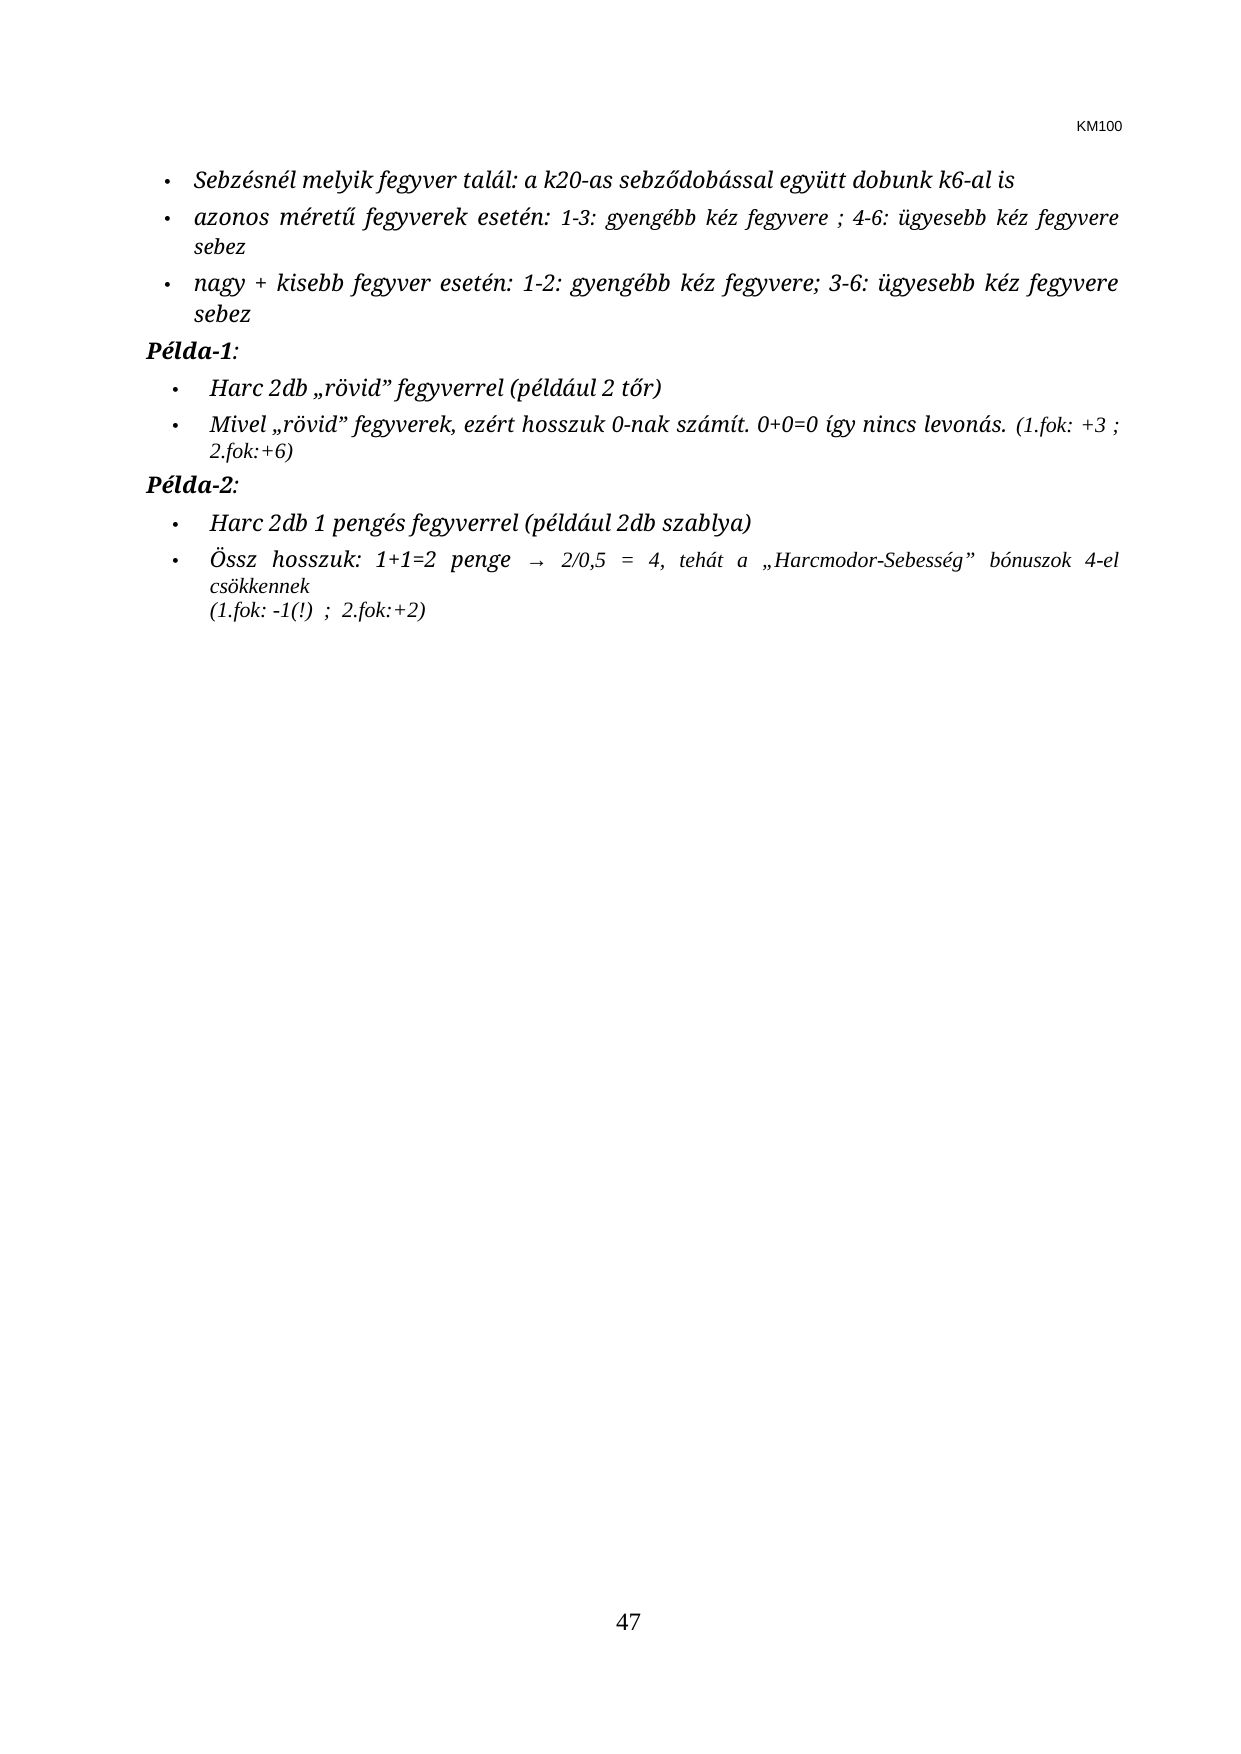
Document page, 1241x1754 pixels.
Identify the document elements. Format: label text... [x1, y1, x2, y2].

list Mivel „rövid” fegyverek, ezért hosszuk 0-nak számít. 0+0=0 így nincs levonás. (1.fok: +3 ; 2.fok:+6) [172, 409, 1122, 463]
text Példa-1: [134, 335, 1122, 366]
list Harc 2db „rövid” fegyverrel (például 2 tőr) [172, 372, 1122, 403]
list Össz hosszuk: 1+1=2 penge → 2/0,5 = 4, tehát a „Harcmodor-Sebesség” bónuszok 4-el csökkennek (1.fok: -1(!) ; 2.fok:+2) [172, 544, 1122, 622]
list nagy + kisebb fegyver esetén: 1-2: gyengébb kéz fegyvere; 3-6: ügyesebb kéz fegyvere sebez [164, 266, 1122, 329]
list Sebzésnél melyik fegyver talál: a k20-as sebződobással együtt dobunk k6-al is [164, 164, 1122, 195]
text Példa-2: [134, 469, 1122, 501]
list azonos méretű fegyverek esetén: 1-3: gyengébb kéz fegyvere ; 4-6: ügyesebb kéz fegyvere sebez [164, 201, 1122, 261]
list Harc 2db 1 pengés fegyverrel (például 2db szablya) [172, 507, 1122, 538]
